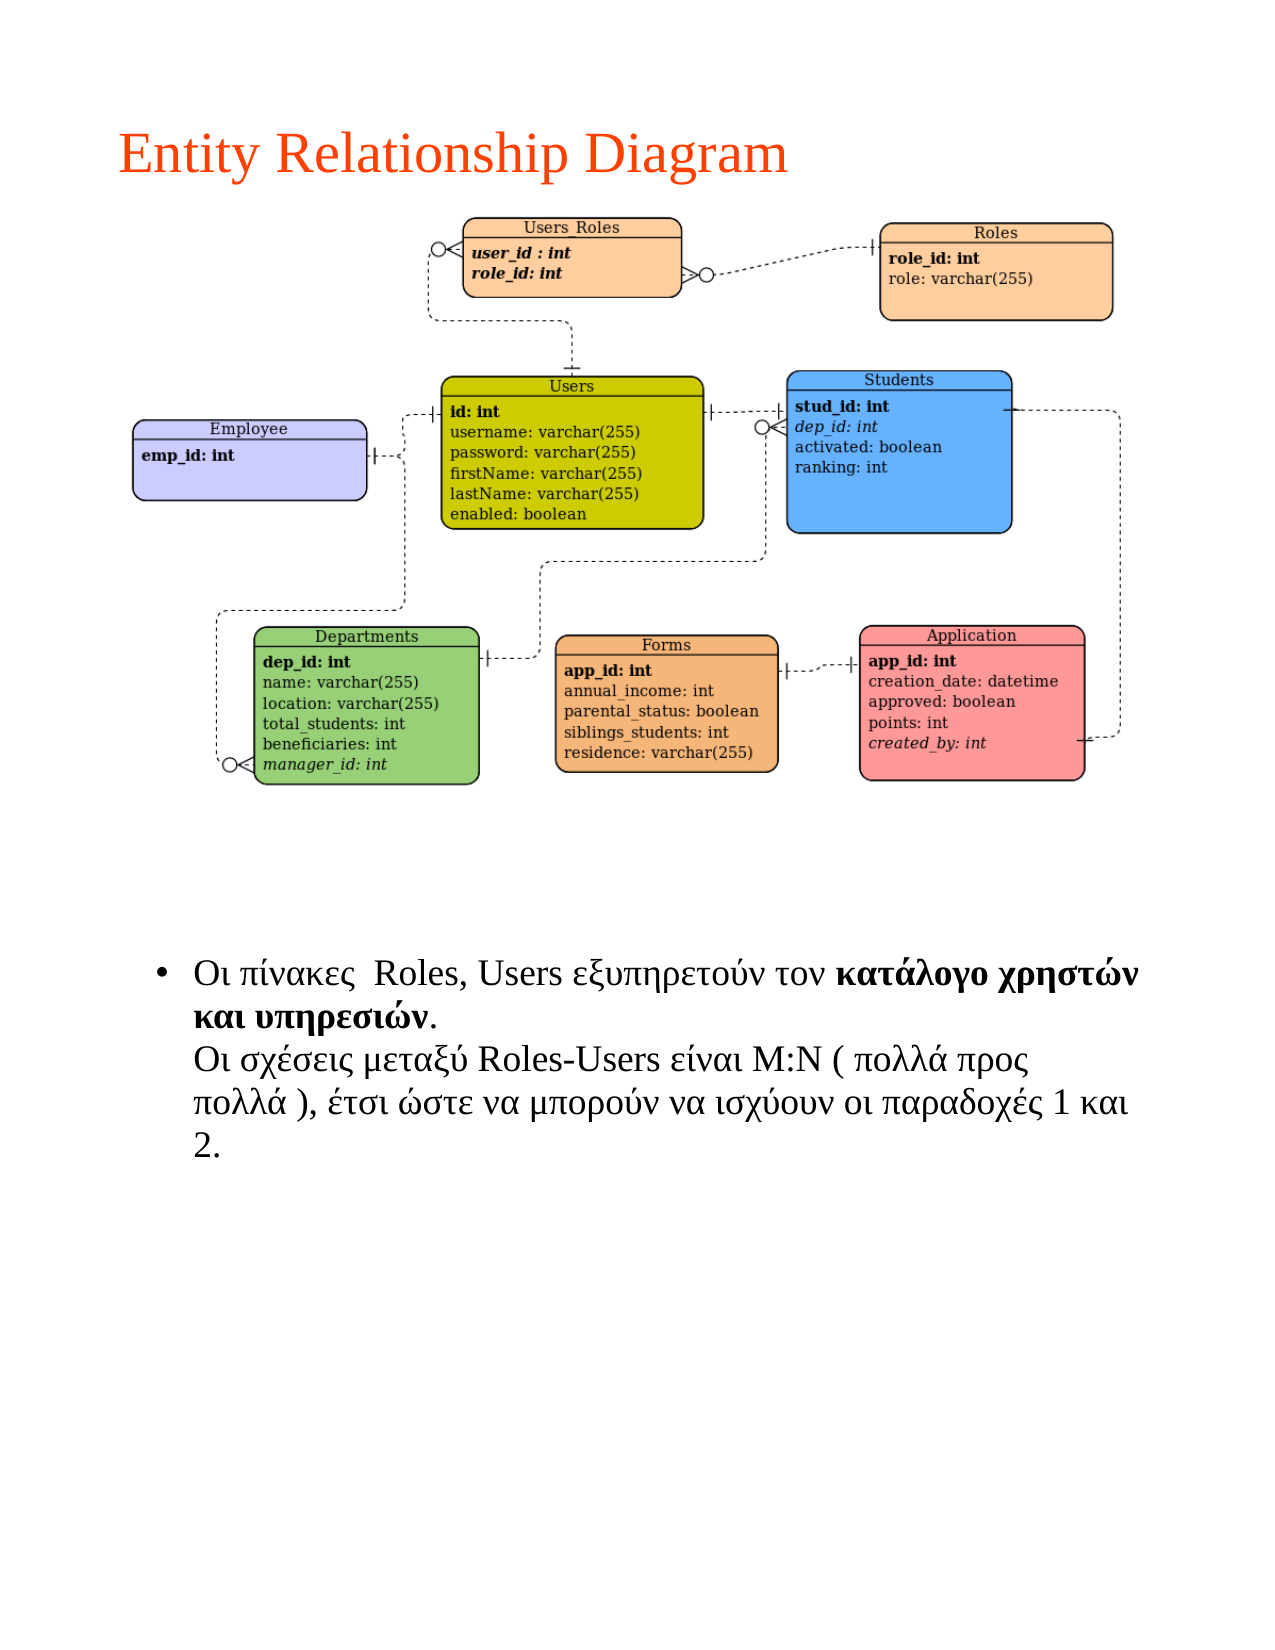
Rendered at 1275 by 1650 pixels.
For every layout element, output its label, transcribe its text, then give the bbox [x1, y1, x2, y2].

list Οι πίνακες Roles, Users εξυπηρετούν τον κατάλογο χρηστών και υπηρεσιών. Οι σχέσεις μεταξύ Roles-Users είναι M:N ( πολλά προς πολλά ), έτσι ώστε να μπορούν να ισχύουν οι παραδοχές 1 και 2. [156, 950, 1157, 1209]
text Entity Relationship Diagram [118, 118, 1157, 185]
picture [118, 185, 1157, 840]
